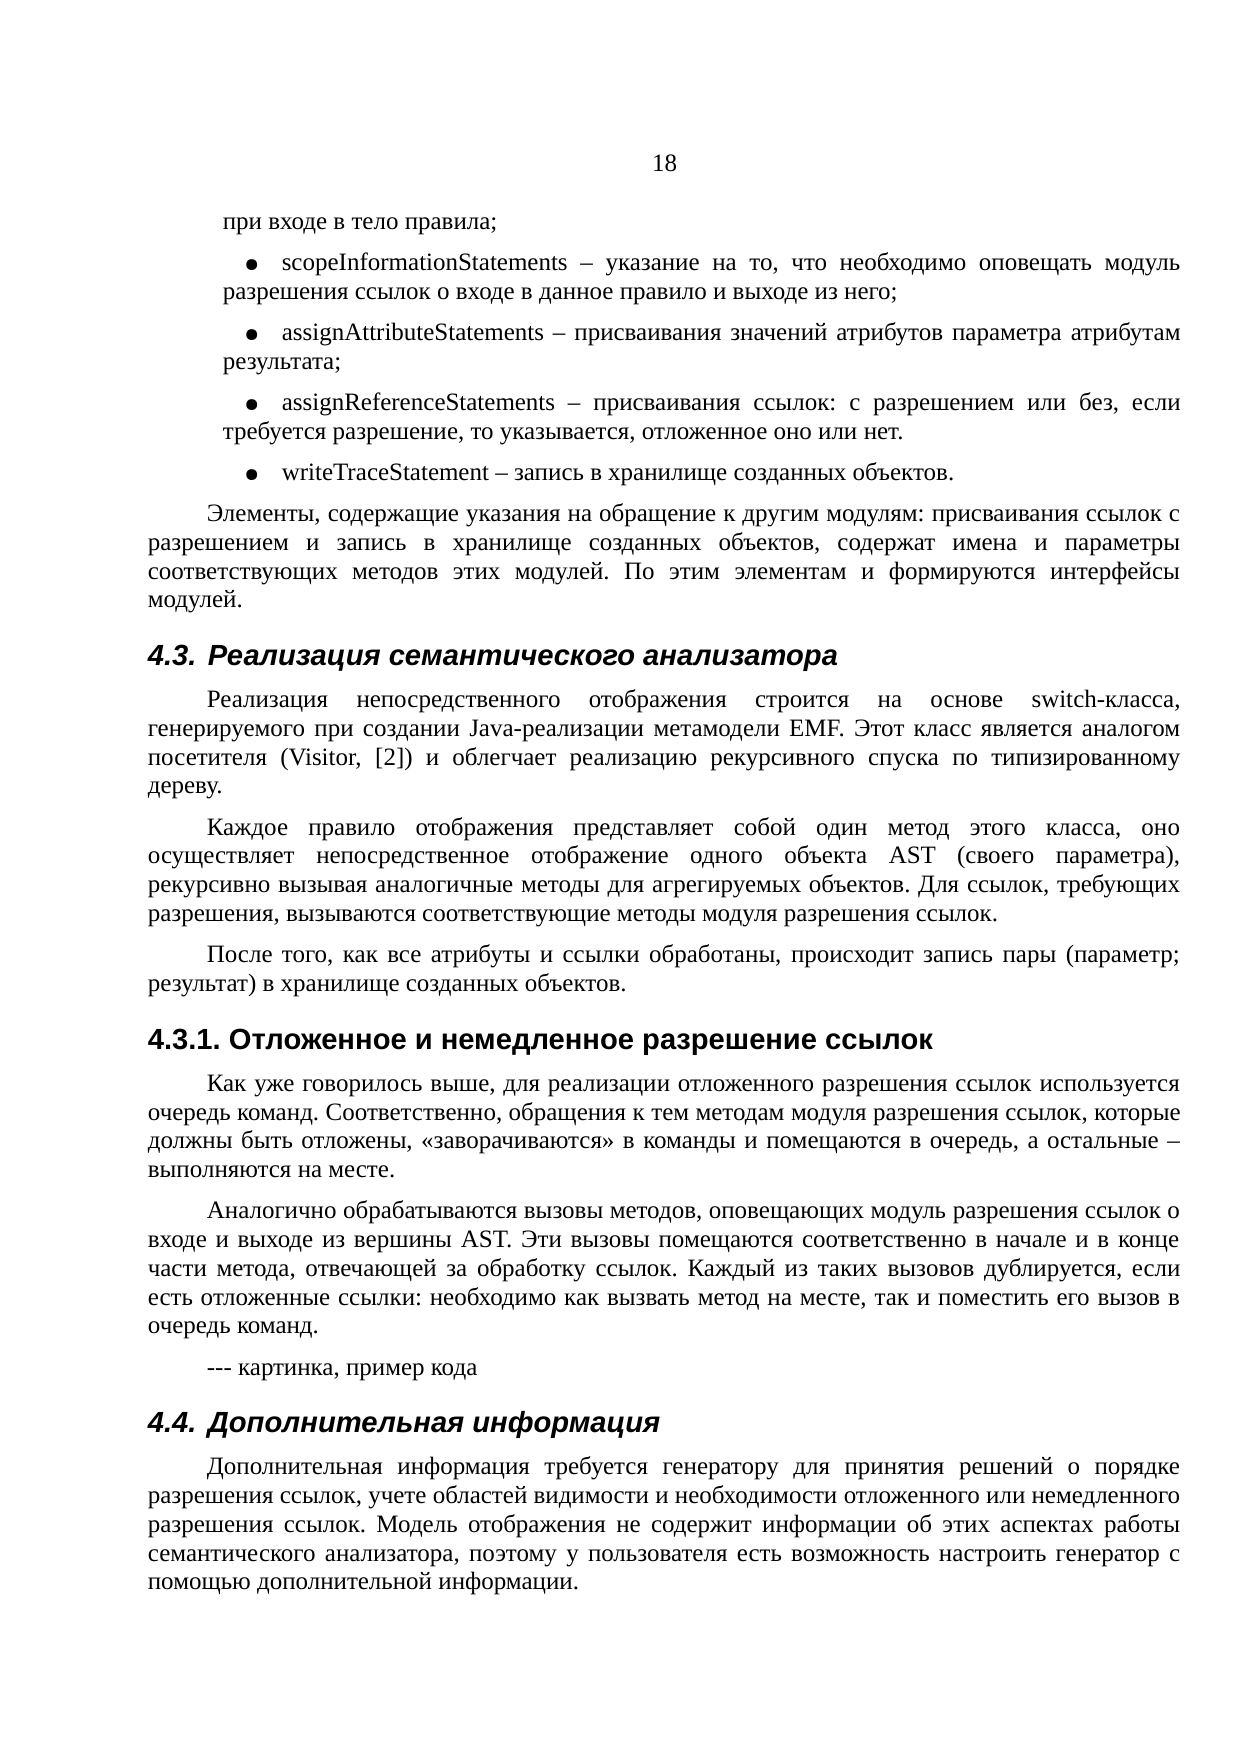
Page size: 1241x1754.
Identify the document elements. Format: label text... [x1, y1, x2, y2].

text Элементы, содержащие указания на обращение к другим модулям: присваивания ссылок с разрешением и запись в хранилище созданных объектов, содержат имена и параметры соответствующих методов этих модулей. По этим элементам и формируются интерфейсы модулей. [148, 498, 1181, 613]
subtitle Реализация семантического анализатора [148, 638, 1181, 672]
list assignAttributeStatements – присваивания значений атрибутов параметра атрибутам результата; [185, 317, 1181, 374]
list при входе в тело правила; [185, 206, 1181, 234]
text --- картинка, пример кода [148, 1352, 1181, 1380]
list assignReferenceStatements – присваивания ссылок: с разрешением или без, если требуется разрешение, то указывается, отложенное оно или нет. [185, 387, 1181, 444]
text Дополнительная информация требуется генератору для принятия решений о порядке разрешения ссылок, учете областей видимости и необходимости отложенного или немедленного разрешения ссылок. Модель отображения не содержит информации об этих аспектах работы семантического анализатора, поэтому у пользователя есть возможность настроить генератор с помощью дополнительной информации. [148, 1451, 1181, 1595]
subtitle Дополнительная информация [148, 1405, 1181, 1439]
text Каждое правило отображения представляет собой один метод этого класса, оно осуществляет непосредственное отображение одного объекта AST (своего параметра), рекурсивно вызывая аналогичные методы для агрегируемых объектов. Для ссылок, требующих разрешения, вызываются соответствующие методы модуля разрешения ссылок. [148, 812, 1181, 927]
list scopeInformationStatements – указание на то, что необходимо оповещать модуль разрешения ссылок о входе в данное правило и выходе из него; [185, 247, 1181, 304]
text Как уже говорилось выше, для реализации отложенного разрешения ссылок используется очередь команд. Соответственно, обращения к тем методам модуля разрешения ссылок, которые должны быть отложены, «заворачиваются» в команды и помещаются в очередь, а остальные – выполняются на месте. [148, 1068, 1181, 1183]
text Аналогично обрабатываются вызовы методов, оповещающих модуль разрешения ссылок о входе и выходе из вершины AST. Эти вызовы помещаются соответственно в начале и в конце части метода, отвечающей за обработку ссылок. Каждый из таких вызовов дублируется, если есть отложенные ссылки: необходимо как вызвать метод на месте, так и поместить его вызов в очередь команд. [148, 1195, 1181, 1339]
subtitle Отложенное и немедленное разрешение ссылок [148, 1022, 1181, 1055]
text Реализация непосредственного отображения строится на основе switch-класса, генерируемого при создании Java-реализации метамодели EMF. Этот класс является аналогом посетителя (Visitor, [2]) и облегчает реализацию рекурсивного спуска по типизированному дереву. [148, 684, 1181, 799]
list writeTraceStatement – запись в хранилище созданных объектов. [185, 457, 1181, 486]
text После того, как все атрибуты и ссылки обработаны, происходит запись пары (параметр; результат) в хранилище созданных объектов. [148, 939, 1181, 997]
